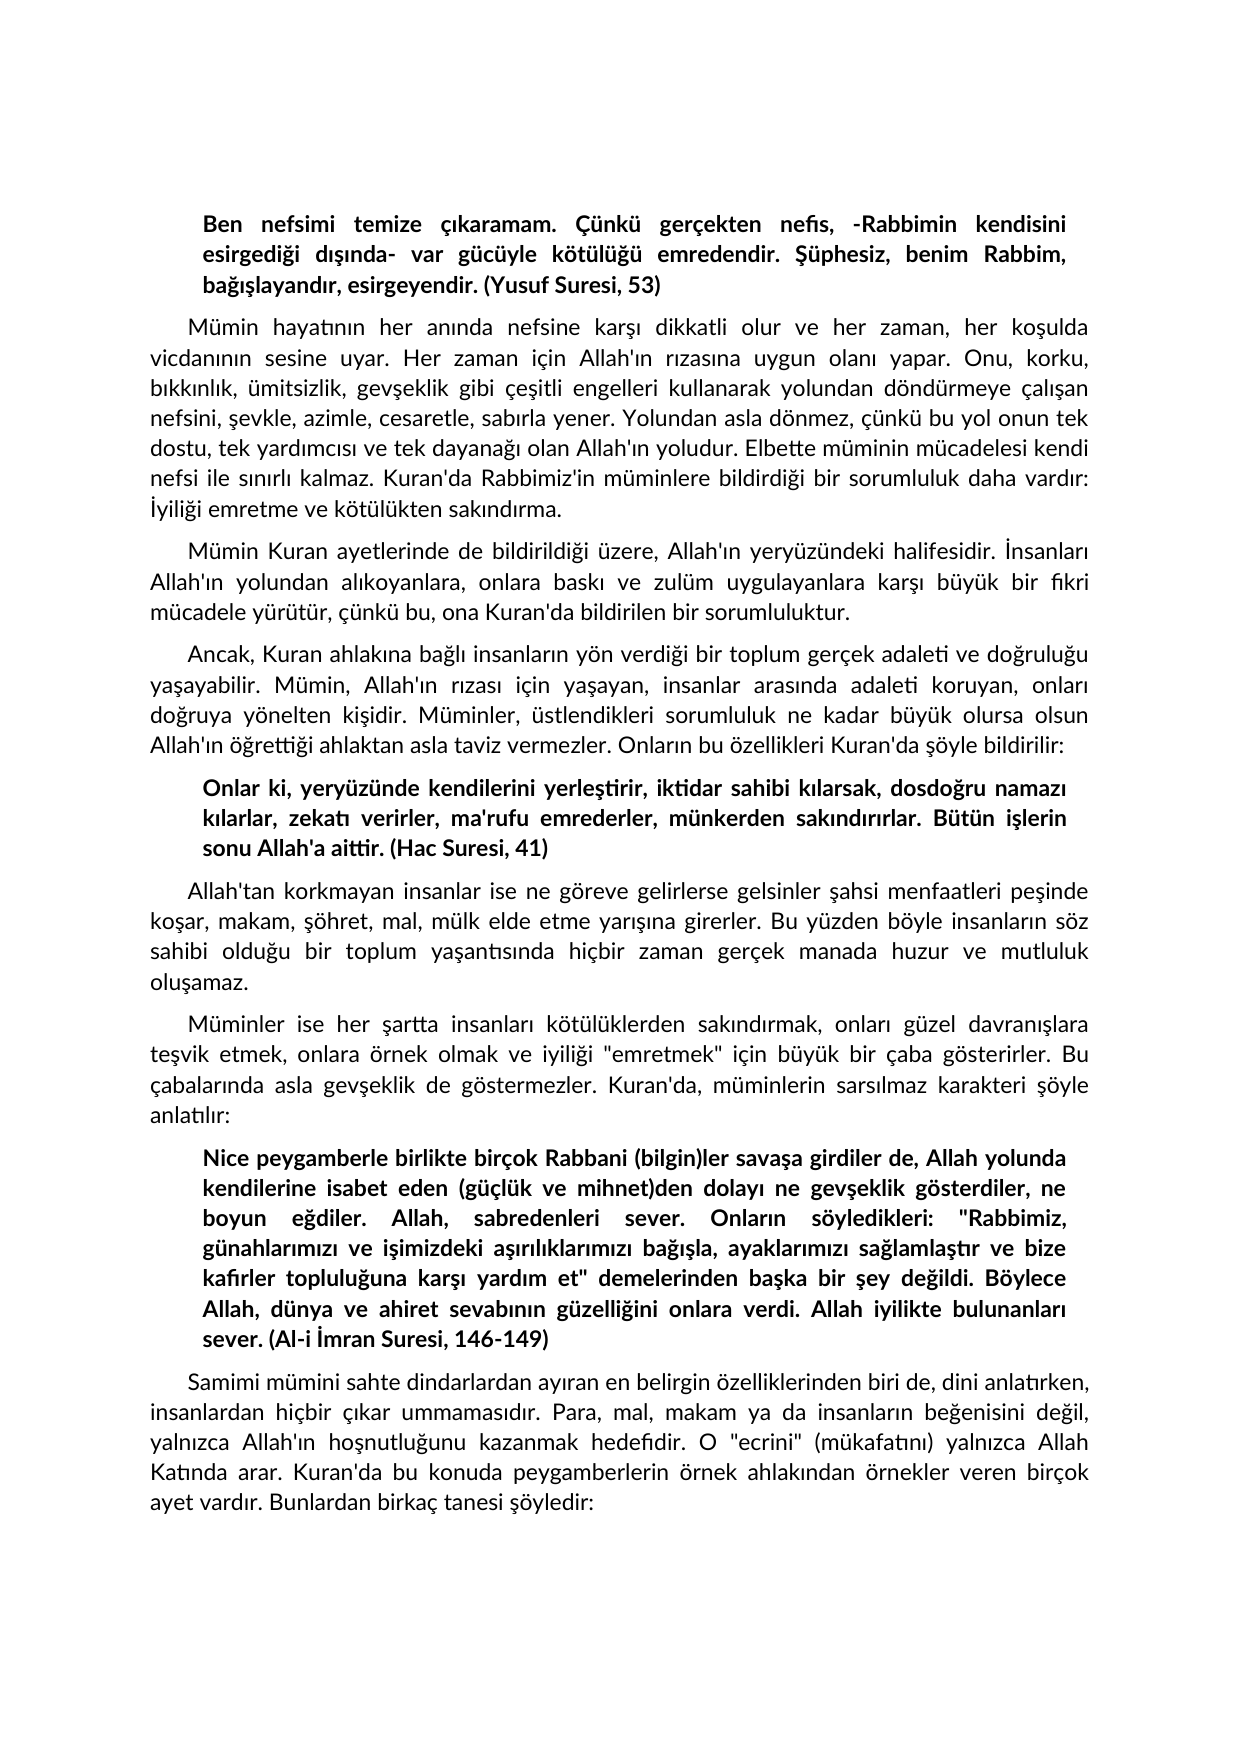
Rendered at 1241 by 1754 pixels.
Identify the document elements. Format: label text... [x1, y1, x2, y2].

text Nice peygamberle birlikte birçok Rabbani (bilgin)ler savaşa girdiler de, Allah yolunda kendilerine isabet eden (güçlük ve mihnet)den dolayı ne gevşeklik gösterdiler, ne boyun eğdiler. Allah, sabredenleri sever. Onların söyledikleri: "Rabbimiz, günahlarımızı ve işimizdeki aşırılıklarımızı bağışla, ayaklarımızı sağlamlaştır ve bize kafirler topluluğuna karşı yardım et" demelerinden başka bir şey değildi. Böylece Allah, dünya ve ahiret sevabının güzelliğini onlara verdi. Allah iyilikte bulunanları sever. (Al-i İmran Suresi, 146-149) [202, 1143, 1068, 1352]
text Onlar ki, yeryüzünde kendilerini yerleştirir, iktidar sahibi kılarsak, dosdoğru namazı kılarlar, zekatı verirler, ma'rufu emrederler, münkerden sakındırırlar. Bütün işlerin sonu Allah'a aittir. (Hac Suresi, 41) [202, 773, 1068, 861]
text Müminler ise her şartta insanları kötülüklerden sakındırmak, onları güzel davranışlara teşvik etmek, onlara örnek olmak ve iyiliği "emretmek" için büyük bir çaba gösterirler. Bu çabalarında asla gevşeklik de göstermezler. Kuran'da, müminlerin sarsılmaz karakteri şöyle anlatılır: [150, 1010, 1090, 1128]
text Mümin hayatının her anında nefsine karşı dikkatli olur ve her zaman, her koşulda vicdanının sesine uyar. Her zaman için Allah'ın rızasına uygun olanı yapar. Onu, korku, bıkkınlık, ümitsizlik, gevşeklik gibi çeşitli engelleri kullanarak yolundan döndürmeye çalışan nefsini, şevkle, azimle, cesaretle, sabırla yener. Yolundan asla dönmez, çünkü bu yol onun tek dostu, tek yardımcısı ve tek dayanağı olan Allah'ın yoludur. Elbette müminin mücadelesi kendi nefsi ile sınırlı kalmaz. Kuran'da Rabbimiz'in müminlere bildirdiği bir sorumluluk daha vardır: İyiliği emretme ve kötülükten sakındırma. [150, 313, 1090, 522]
text Mümin Kuran ayetlerinde de bildirildiği üzere, Allah'ın yeryüzündeki halifesidir. İnsanları Allah'ın yolundan alıkoyanlara, onlara baskı ve zulüm uygulayanlara karşı büyük bir fikri mücadele yürütür, çünkü bu, ona Kuran'da bildirilen bir sorumluluktur. [150, 537, 1090, 625]
text Ben nefsimi temize çıkaramam. Çünkü gerçekten nefis, -Rabbimin kendisini esirgediği dışında- var gücüyle kötülüğü emredendir. Şüphesiz, benim Rabbim, bağışlayandır, esirgeyendir. (Yusuf Suresi, 53) [202, 210, 1068, 298]
text Allah'tan korkmayan insanlar ise ne göreve gelirlerse gelsinler şahsi menfaatleri peşinde koşar, makam, şöhret, mal, mülk elde etme yarışına girerler. Bu yüzden böyle insanların söz sahibi olduğu bir toplum yaşantısında hiçbir zaman gerçek manada huzur ve mutluluk oluşamaz. [150, 877, 1090, 995]
text Ancak, Kuran ahlakına bağlı insanların yön verdiği bir toplum gerçek adaleti ve doğruluğu yaşayabilir. Mümin, Allah'ın rızası için yaşayan, insanlar arasında adaleti koruyan, onları doğruya yönelten kişidir. Müminler, üstlendikleri sorumluluk ne kadar büyük olursa olsun Allah'ın öğrettiği ahlaktan asla taviz vermezler. Onların bu özellikleri Kuran'da şöyle bildirilir: [150, 640, 1090, 758]
text Samimi mümini sahte dindarlardan ayıran en belirgin özelliklerinden biri de, dini anlatırken, insanlardan hiçbir çıkar ummamasıdır. Para, mal, makam ya da insanların beğenisini değil, yalnızca Allah'ın hoşnutluğunu kazanmak hedefidir. O "ecrini" (mükafatını) yalnızca Allah Katında arar. Kuran'da bu konuda peygamberlerin örnek ahlakından örnekler veren birçok ayet vardır. Bunlardan birkaç tanesi şöyledir: [150, 1367, 1090, 1516]
